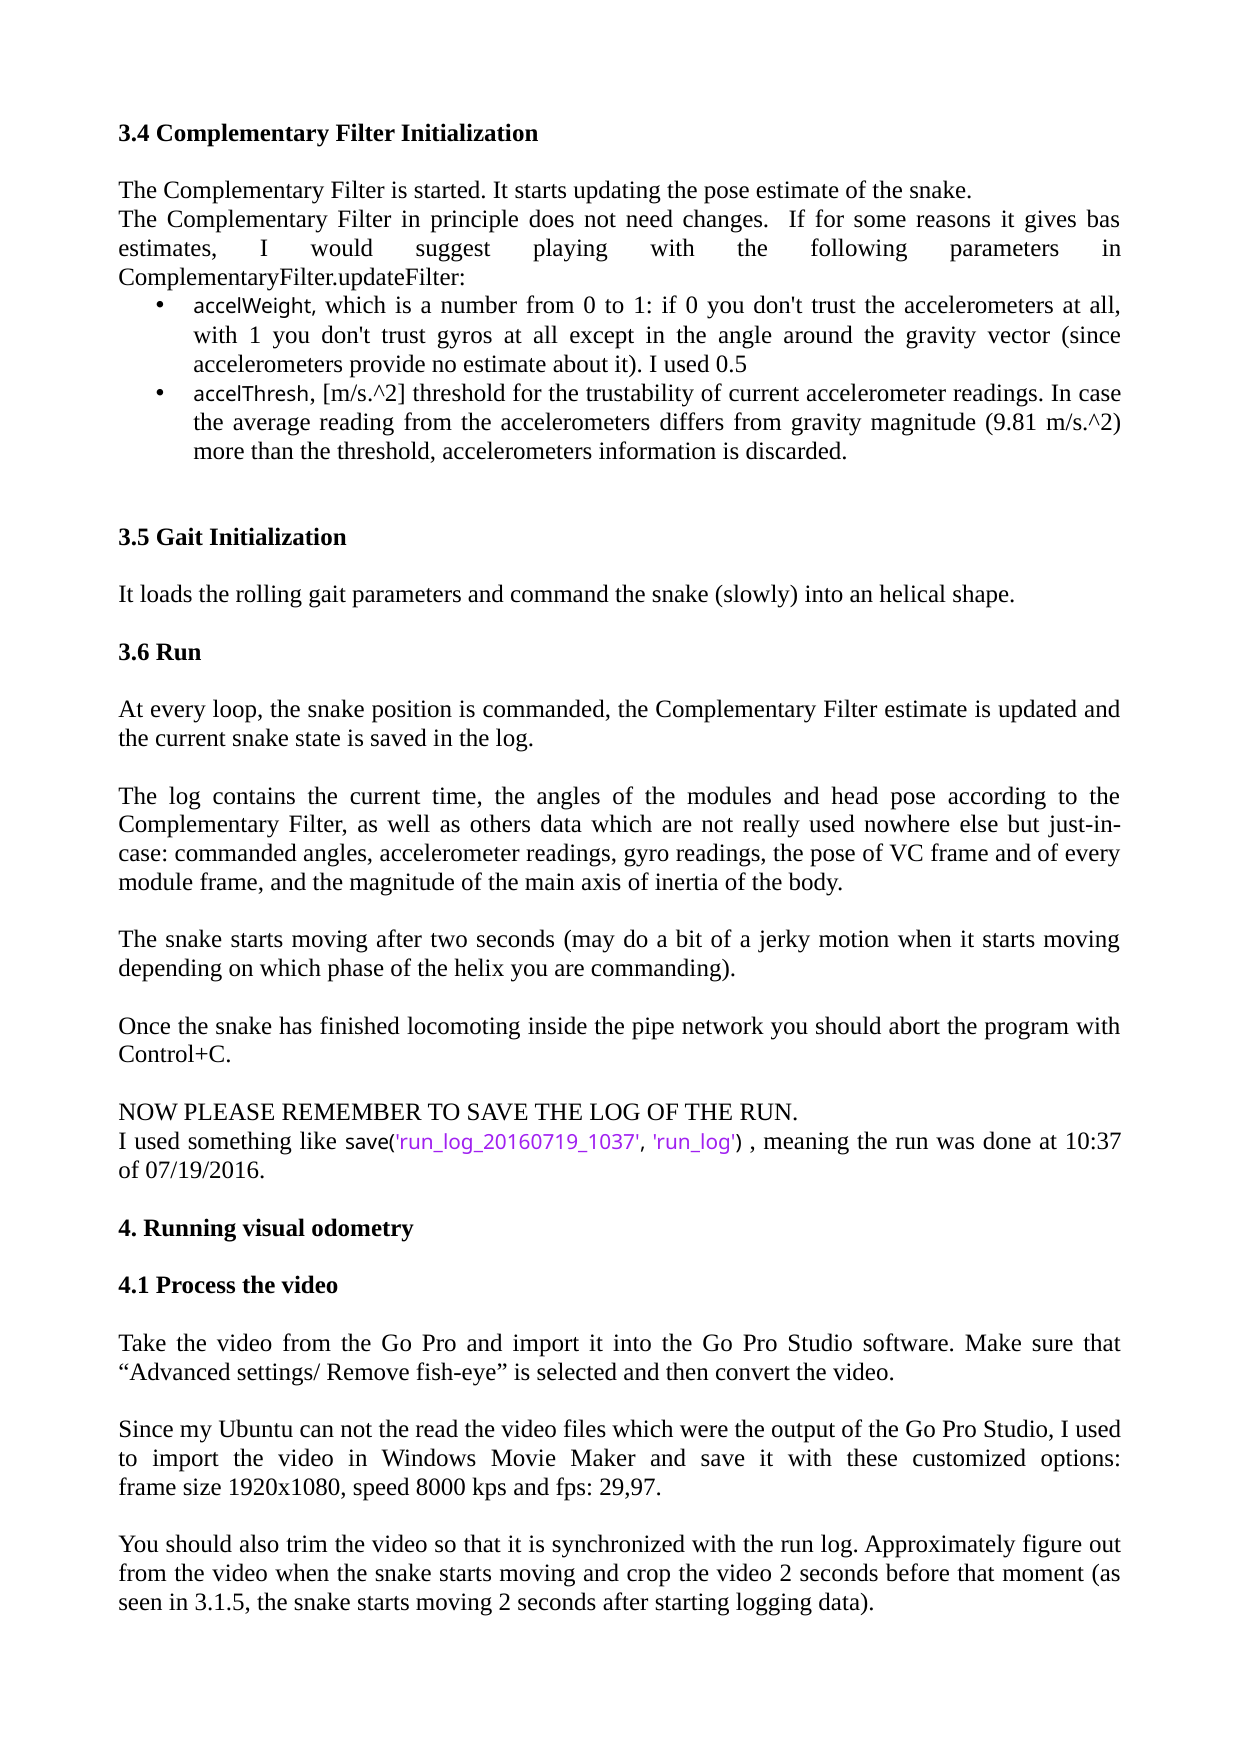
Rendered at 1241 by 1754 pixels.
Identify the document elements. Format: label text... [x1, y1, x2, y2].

text I used something like save('run_log_20160719_1037', 'run_log') , meaning the run was done at 10:37 of 07/19/2016. [118, 1126, 1122, 1184]
text 3.6 Run [118, 637, 1122, 666]
text Take the video from the Go Pro and import it into the Go Pro Studio software. Make sure that “Advanced settings/ Remove fish-eye” is selected and then convert the video. [118, 1328, 1122, 1385]
list accelWeight, which is a number from 0 to 1: if 0 you don't trust the accelerometers at all, with 1 you don't trust gyros at all except in the angle around the gravity vector (since accelerometers provide no estimate about it). I used 0.5 [156, 291, 1122, 378]
text Once the snake has finished locomoting inside the pipe network you should abort the program with Control+C. [118, 1011, 1122, 1068]
text At every loop, the snake position is commanded, the Complementary Filter estimate is updated and the current snake state is saved in the log. [118, 694, 1122, 752]
text The Complementary Filter in principle does not need changes. If for some reasons it gives bas estimates, I would suggest playing with the following parameters in ComplementaryFilter.updateFilter: [118, 204, 1122, 291]
text Since my Ubuntu can not the read the video files which were the output of the Go Pro Studio, I used to import the video in Windows Movie Maker and save it with these customized options: frame size 1920x1080, speed 8000 kps and fps: 29,97. [118, 1414, 1122, 1500]
text It loads the rolling gait parameters and command the snake (slowly) into an helical shape. [118, 579, 1122, 608]
text NOW PLEASE REMEMBER TO SAVE THE LOG OF THE RUN. [118, 1097, 1122, 1126]
text The snake starts moving after two seconds (may do a bit of a jerky motion when it starts moving depending on which phase of the helix you are commanding). [118, 924, 1122, 982]
text 3.4 Complementary Filter Initialization [118, 118, 1122, 147]
text The Complementary Filter is started. It starts updating the pose estimate of the snake. [118, 176, 1122, 204]
text The log contains the current time, the angles of the modules and head pose according to the Complementary Filter, as well as others data which are not really used nowhere else but just-in-case: commanded angles, accelerometer readings, gyro readings, the pose of VC frame and of every module frame, and the magnitude of the main axis of inertia of the body. [118, 781, 1122, 896]
list accelThresh, [m/s.^2] threshold for the trustability of current accelerometer readings. In case the average reading from the accelerometers differs from gravity magnitude (9.81 m/s.^2) more than the threshold, accelerometers information is discarded. [156, 378, 1122, 464]
text 4.1 Process the video [118, 1270, 1122, 1299]
text 3.5 Gait Initialization [118, 522, 1122, 551]
text 4. Running visual odometry [118, 1213, 1122, 1242]
text You should also trim the video so that it is synchronized with the run log. Approximately figure out from the video when the snake starts moving and crop the video 2 seconds before that moment (as seen in 3.1.5, the snake starts moving 2 seconds after starting logging data). [118, 1529, 1122, 1615]
